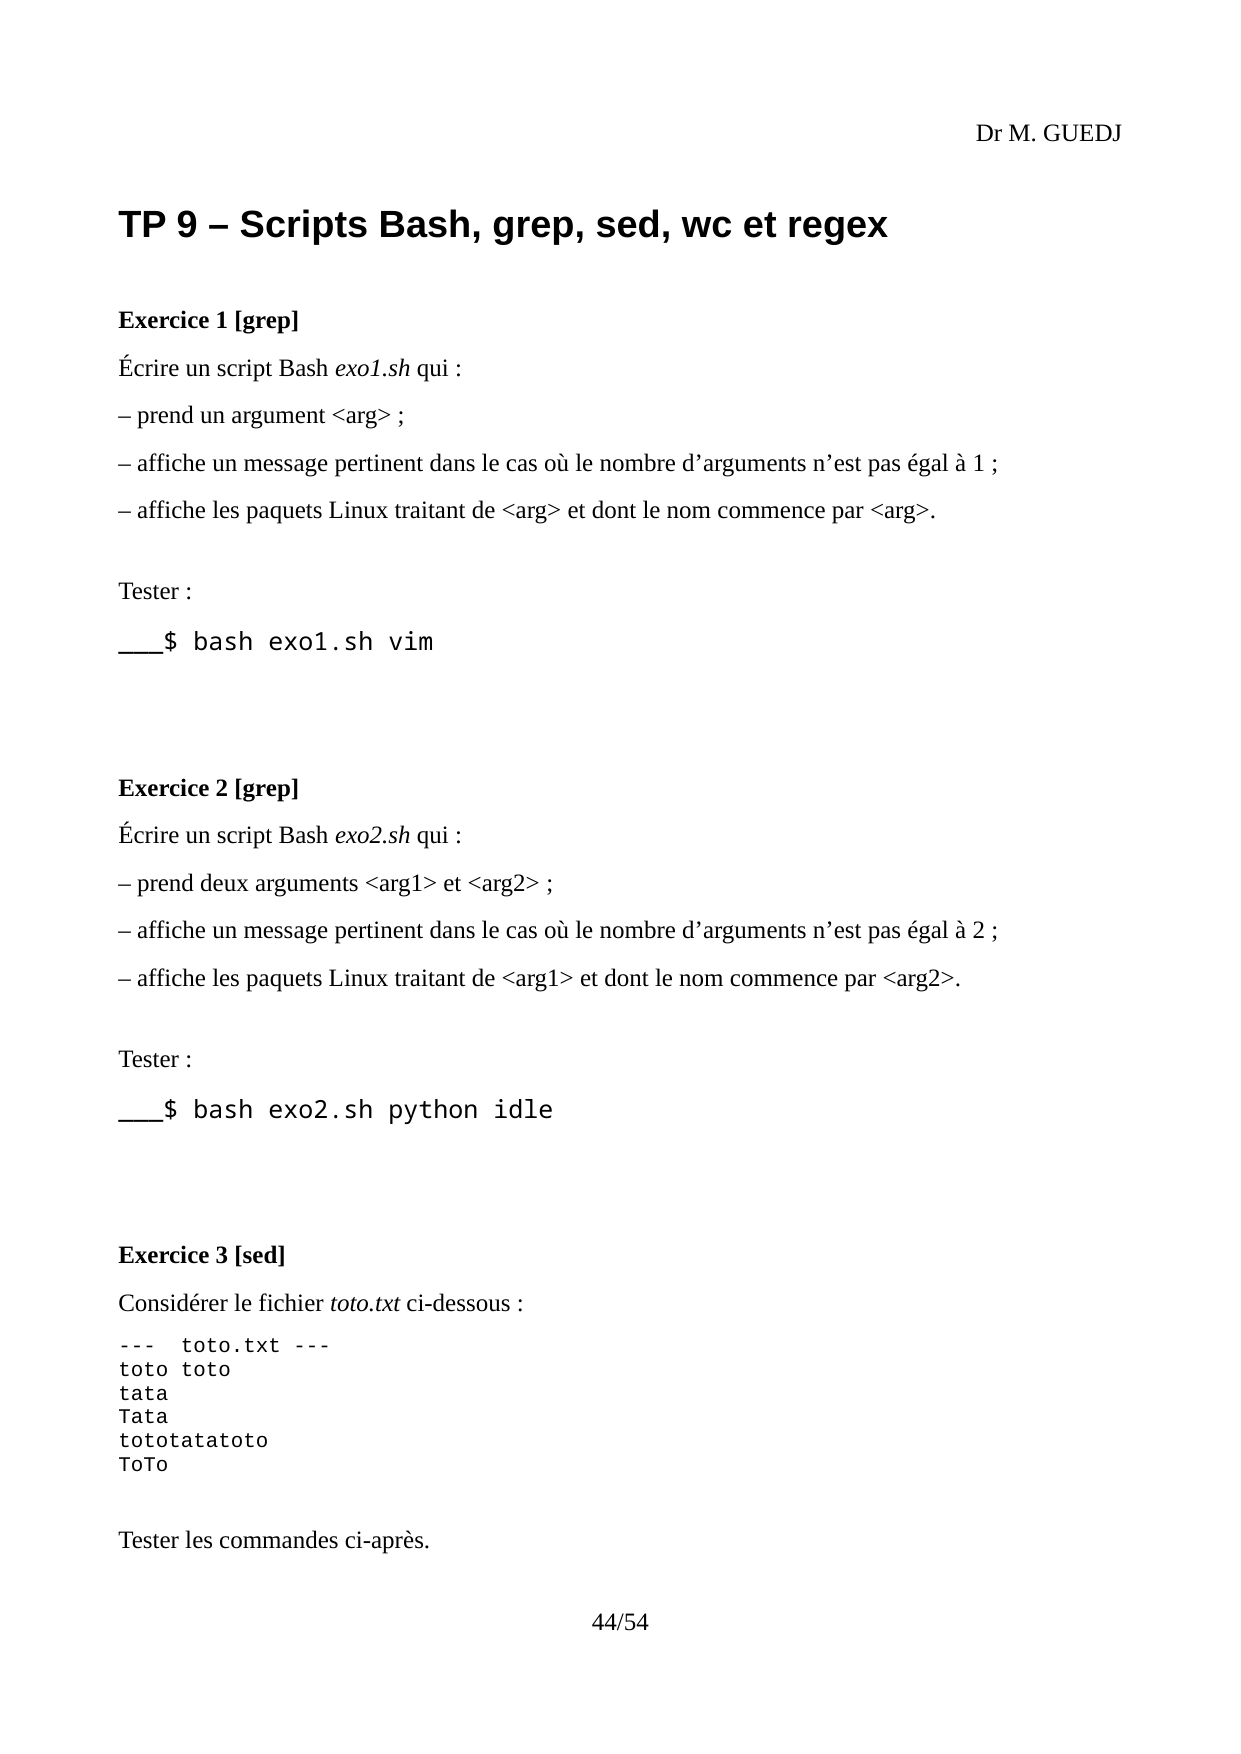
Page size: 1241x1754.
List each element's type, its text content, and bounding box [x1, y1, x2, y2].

text ToTo [118, 1454, 1122, 1477]
text --- toto.txt --- [118, 1336, 1122, 1359]
text ___$ bash exo1.sh vim [118, 624, 1122, 658]
text – prend un argument <arg> ; [118, 400, 1122, 429]
text Tester : [118, 1011, 1122, 1072]
text Tester : [118, 543, 1122, 605]
text Écrire un script Bash exo2.sh qui : [118, 820, 1122, 849]
text tata [118, 1383, 1122, 1406]
text – affiche les paquets Linux traitant de <arg1> et dont le nom commence par <arg2>. [118, 963, 1122, 992]
text – affiche un message pertinent dans le cas où le nombre d’arguments n’est pas égal à 2 ; [118, 916, 1122, 944]
text Écrire un script Bash exo1.sh qui : [118, 353, 1122, 381]
text – prend deux arguments <arg1> et <arg2> ; [118, 868, 1122, 897]
text tototatatoto [118, 1430, 1122, 1454]
text toto toto [118, 1359, 1122, 1383]
text ___$ bash exo2.sh python idle [118, 1091, 1122, 1125]
text Exercice 1 [grep] [118, 305, 1122, 334]
text Exercice 3 [sed] [118, 1240, 1122, 1269]
text – affiche les paquets Linux traitant de <arg> et dont le nom commence par <arg>. [118, 496, 1122, 524]
text Exercice 2 [grep] [118, 773, 1122, 801]
text – affiche un message pertinent dans le cas où le nombre d’arguments n’est pas égal à 1 ; [118, 448, 1122, 477]
text Considérer le fichier toto.txt ci-dessous : [118, 1288, 1122, 1317]
subtitle TP 9 – Scripts Bash, grep, sed, wc et regex [118, 201, 1122, 245]
text Tata [118, 1406, 1122, 1430]
text Tester les commandes ci-après. [118, 1525, 1122, 1554]
